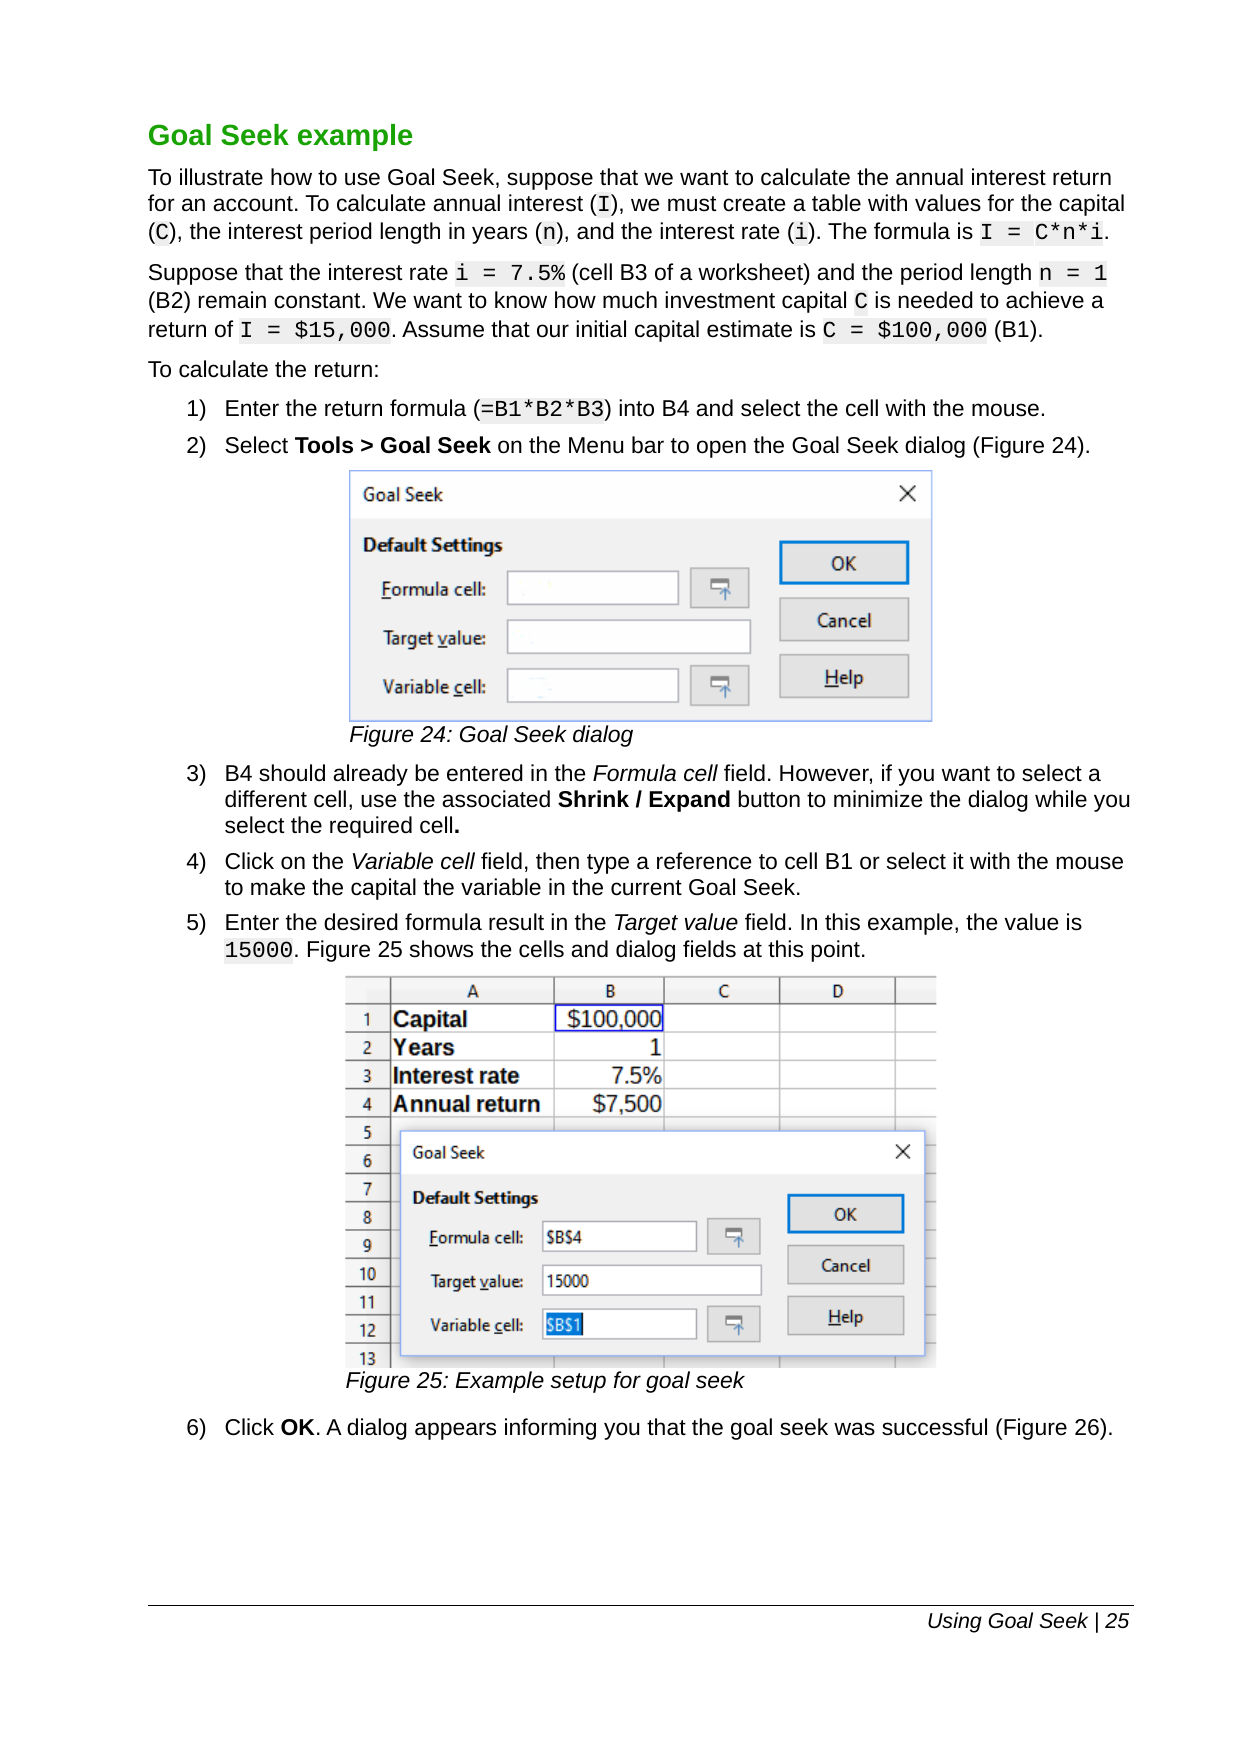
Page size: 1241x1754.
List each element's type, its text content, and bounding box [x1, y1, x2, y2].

text Suppose that the interest rate i = 7.5% (cell B3 of a worksheet) and the period length n = 1 (B2) remain constant. We want to know how much investment capital C is needed to achieve a return of I = $15,000. Assume that our initial capital estimate is C = $100,000 (B1). [148, 259, 1134, 344]
list Click OK. A dialog appears informing you that the goal seek was successful (Figure 26). [207, 1414, 1134, 1440]
picture [349, 470, 933, 722]
list B4 should already be entered in the Formula cell field. However, if you want to select a different cell, use the associated Shrink / Expand button to minimize the dialog while you select the required cell. [207, 760, 1134, 839]
list Click on the Variable cell field, then type a reference to cell B1 or select it with the mouse to make the capital the variable in the current Goal Seek. [207, 848, 1134, 900]
list Select Tools > Goal Seek on the Menu bar to open the Goal Seek dialog (Figure 24). [207, 432, 1134, 459]
text To illustrate how to use Goal Seek, suppose that we want to calculate the annual interest return for an account. To calculate annual interest (I), we must create a table with values for the capital (C), the interest period length in years (n), and the interest rate (i). The formula is I = C*n*i. [148, 163, 1134, 246]
list Enter the desired formula result in the Target value field. In this example, the value is 15000. Figure 25 shows the cells and dialog fields at this point. [207, 909, 1134, 964]
picture [345, 975, 937, 1368]
text Figure 24: Goal Seek dialog [349, 722, 933, 748]
text To calculate the return: [148, 356, 1134, 383]
text Figure 25: Example setup for goal seek [345, 1368, 936, 1394]
subtitle Goal Seek example [148, 118, 1134, 152]
list Enter the return formula (=B1*B2*B3) into B4 and select the cell with the mouse. [207, 395, 1134, 424]
